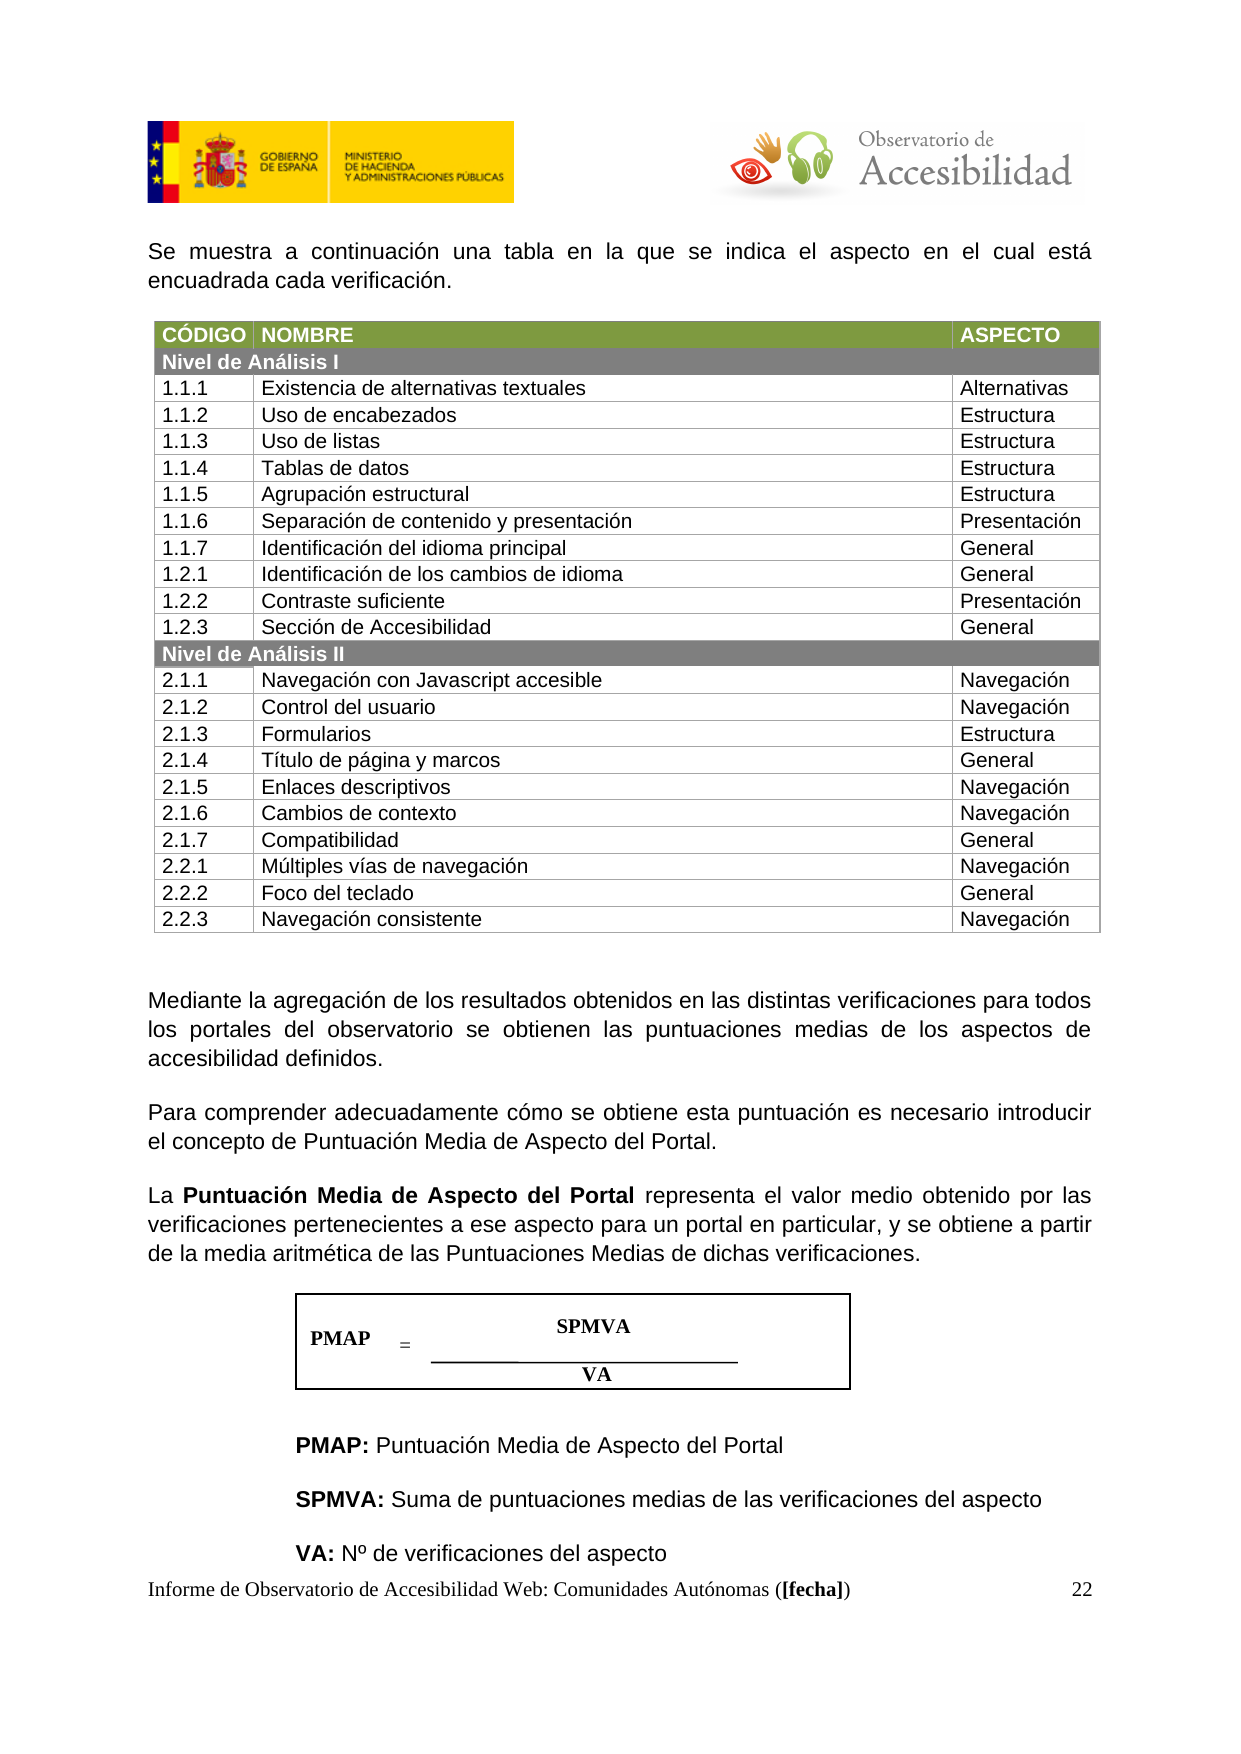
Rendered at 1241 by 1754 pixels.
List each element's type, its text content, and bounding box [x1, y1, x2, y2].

table_cell General [953, 614, 1099, 640]
table_cell Navegación consistente [254, 907, 952, 932]
table_cell Estructura [953, 482, 1099, 507]
table_header NOMBRE [254, 322, 952, 348]
table_cell Uso de encabezados [254, 402, 952, 427]
table_cell Presentación [953, 508, 1099, 534]
table_cell Contraste suficiente [254, 588, 952, 613]
table_cell Identificación de los cambios de idioma [254, 561, 952, 587]
table_cell Navegación [953, 854, 1099, 879]
table_cell Nivel de Análisis I [155, 349, 1099, 374]
table_cell Navegación [953, 666, 1099, 693]
table_cell 2.2.2 [155, 880, 253, 906]
table_cell Navegación con Javascript accesible [254, 666, 952, 693]
table_cell 1.2.1 [155, 561, 253, 587]
table_cell Formularios [254, 721, 952, 746]
table_cell 2.1.7 [155, 827, 253, 852]
table_cell General [953, 880, 1099, 906]
table_cell Estructura [953, 429, 1099, 454]
table_cell 2.2.1 [155, 854, 253, 879]
table_cell 1.1.3 [155, 429, 253, 454]
table_cell General [953, 561, 1099, 587]
table_header ASPECTO [953, 322, 1099, 348]
table_cell Título de página y marcos [254, 747, 952, 773]
table_cell Sección de Accesibilidad [254, 614, 952, 640]
table_cell 1.2.2 [155, 588, 253, 613]
table_cell 2.1.5 [155, 774, 253, 799]
table_cell 1.1.1 [155, 375, 253, 401]
text PMAP: Puntuación Media de Aspecto del Portal [295, 1432, 1092, 1459]
table_cell 1.1.6 [155, 508, 253, 534]
table_cell 2.1.4 [155, 747, 253, 773]
table_cell Uso de listas [254, 429, 952, 454]
text La Puntuación Media de Aspecto del Portal representa el valor medio obtenido por las verificaciones pertenecientes a ese aspecto para un portal en particular, y se obtiene a partir de la media aritmética de las Puntuaciones Medias de dichas verificaciones. [148, 1182, 1092, 1266]
table_cell 1.1.7 [155, 535, 253, 560]
table_cell 2.1.1 [155, 668, 253, 693]
table_cell 2.1.3 [155, 721, 253, 746]
table_cell General [953, 747, 1099, 773]
table_cell 2.1.2 [155, 694, 253, 719]
table_cell General [953, 535, 1099, 560]
table_cell Navegación [953, 694, 1099, 719]
table_header CÓDIGO [155, 322, 253, 348]
text Para comprender adecuadamente cómo se obtiene esta puntuación es necesario introducir el concepto de Puntuación Media de Aspecto del Portal. [148, 1099, 1092, 1154]
table_cell Estructura [953, 455, 1099, 481]
table_cell General [953, 827, 1099, 852]
table_cell Múltiples vías de navegación [254, 854, 952, 879]
table_cell Foco del teclado [254, 880, 952, 906]
table_cell Estructura [953, 402, 1099, 427]
table_cell Tablas de datos [254, 455, 952, 481]
text VA: Nº de verificaciones del aspecto [295, 1540, 1092, 1567]
table_cell Compatibilidad [254, 827, 952, 852]
text Se muestra a continuación una tabla en la que se indica el aspecto en el cual está encuadrada cada verificación. [148, 238, 1092, 293]
table_cell Navegación [953, 907, 1099, 932]
table_cell Navegación [953, 774, 1099, 799]
table_cell 2.2.3 [155, 907, 253, 932]
table_cell 1.1.4 [155, 455, 253, 481]
text Mediante la agregación de los resultados obtenidos en las distintas verificaciones para todos los portales del observatorio se obtienen las puntuaciones medias de los aspectos de accesibilidad definidos. [148, 987, 1092, 1071]
table_cell Identificación del idioma principal [254, 535, 952, 560]
table_cell Separación de contenido y presentación [254, 508, 952, 534]
table_cell 2.1.6 [155, 800, 253, 826]
table_cell Navegación [953, 800, 1099, 826]
table_cell Existencia de alternativas textuales [254, 375, 952, 401]
picture [147, 121, 514, 203]
table_cell Alternativas [953, 375, 1099, 401]
table_cell Cambios de contexto [254, 800, 952, 826]
text SPMVA: Suma de puntuaciones medias de las verificaciones del aspecto [295, 1486, 1092, 1513]
table_cell Enlaces descriptivos [254, 774, 952, 799]
table_cell Nivel de Análisis II [155, 641, 1099, 666]
table_cell 1.1.5 [155, 482, 253, 507]
picture [710, 122, 1086, 205]
table_cell Agrupación estructural [254, 482, 952, 507]
table_cell 1.2.3 [155, 614, 253, 640]
table_cell 1.1.2 [155, 402, 253, 427]
table_cell Estructura [953, 721, 1099, 746]
table_cell Control del usuario [254, 694, 952, 719]
table_cell Presentación [953, 588, 1099, 613]
